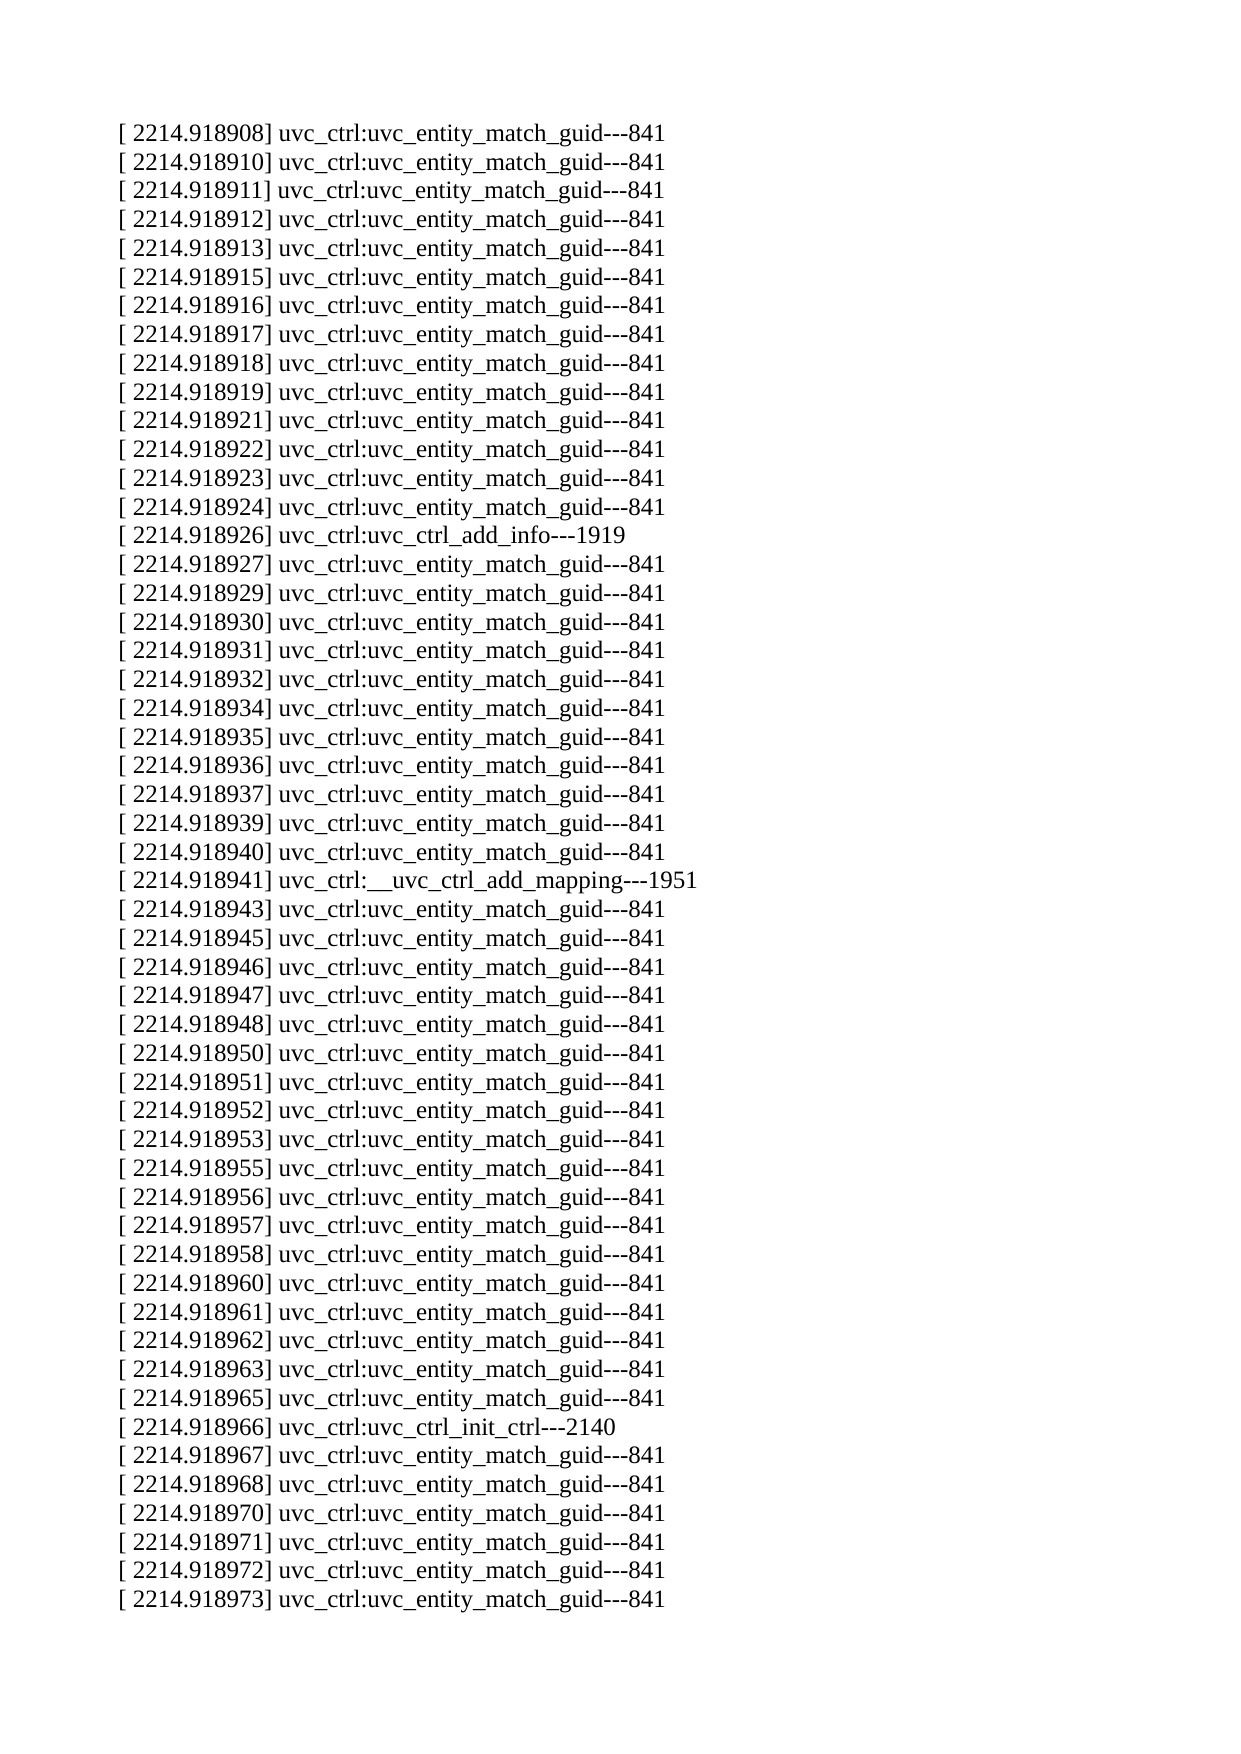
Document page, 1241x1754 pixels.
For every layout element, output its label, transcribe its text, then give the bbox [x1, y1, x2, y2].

text [ 2214.918931] uvc_ctrl:uvc_entity_match_guid---841 [118, 636, 1122, 664]
text [ 2214.918910] uvc_ctrl:uvc_entity_match_guid---841 [118, 147, 1122, 176]
text [ 2214.918918] uvc_ctrl:uvc_entity_match_guid---841 [118, 348, 1122, 377]
text [ 2214.918947] uvc_ctrl:uvc_entity_match_guid---841 [118, 981, 1122, 1009]
text [ 2214.918930] uvc_ctrl:uvc_entity_match_guid---841 [118, 607, 1122, 636]
text [ 2214.918926] uvc_ctrl:uvc_ctrl_add_info---1919 [118, 521, 1122, 549]
text [ 2214.918972] uvc_ctrl:uvc_entity_match_guid---841 [118, 1556, 1122, 1584]
text [ 2214.918924] uvc_ctrl:uvc_entity_match_guid---841 [118, 492, 1122, 521]
text [ 2214.918973] uvc_ctrl:uvc_entity_match_guid---841 [118, 1584, 1122, 1613]
text [ 2214.918913] uvc_ctrl:uvc_entity_match_guid---841 [118, 233, 1122, 262]
text [ 2214.918940] uvc_ctrl:uvc_entity_match_guid---841 [118, 837, 1122, 866]
text [ 2214.918968] uvc_ctrl:uvc_entity_match_guid---841 [118, 1469, 1122, 1498]
text [ 2214.918915] uvc_ctrl:uvc_entity_match_guid---841 [118, 262, 1122, 291]
text [ 2214.918934] uvc_ctrl:uvc_entity_match_guid---841 [118, 693, 1122, 722]
text [ 2214.918935] uvc_ctrl:uvc_entity_match_guid---841 [118, 722, 1122, 751]
text [ 2214.918953] uvc_ctrl:uvc_entity_match_guid---841 [118, 1124, 1122, 1153]
text [ 2214.918955] uvc_ctrl:uvc_entity_match_guid---841 [118, 1153, 1122, 1182]
text [ 2214.918916] uvc_ctrl:uvc_entity_match_guid---841 [118, 291, 1122, 319]
text [ 2214.918961] uvc_ctrl:uvc_entity_match_guid---841 [118, 1297, 1122, 1326]
text [ 2214.918970] uvc_ctrl:uvc_entity_match_guid---841 [118, 1498, 1122, 1527]
text [ 2214.918917] uvc_ctrl:uvc_entity_match_guid---841 [118, 319, 1122, 348]
text [ 2214.918932] uvc_ctrl:uvc_entity_match_guid---841 [118, 664, 1122, 693]
text [ 2214.918939] uvc_ctrl:uvc_entity_match_guid---841 [118, 808, 1122, 837]
text [ 2214.918965] uvc_ctrl:uvc_entity_match_guid---841 [118, 1383, 1122, 1412]
text [ 2214.918966] uvc_ctrl:uvc_ctrl_init_ctrl---2140 [118, 1412, 1122, 1441]
text [ 2214.918950] uvc_ctrl:uvc_entity_match_guid---841 [118, 1038, 1122, 1067]
text [ 2214.918943] uvc_ctrl:uvc_entity_match_guid---841 [118, 894, 1122, 923]
text [ 2214.918923] uvc_ctrl:uvc_entity_match_guid---841 [118, 463, 1122, 492]
text [ 2214.918908] uvc_ctrl:uvc_entity_match_guid---841 [118, 118, 1122, 147]
text [ 2214.918912] uvc_ctrl:uvc_entity_match_guid---841 [118, 204, 1122, 233]
text [ 2214.918951] uvc_ctrl:uvc_entity_match_guid---841 [118, 1067, 1122, 1096]
text [ 2214.918962] uvc_ctrl:uvc_entity_match_guid---841 [118, 1326, 1122, 1354]
text [ 2214.918941] uvc_ctrl:__uvc_ctrl_add_mapping---1951 [118, 866, 1122, 894]
text [ 2214.918971] uvc_ctrl:uvc_entity_match_guid---841 [118, 1527, 1122, 1556]
text [ 2214.918963] uvc_ctrl:uvc_entity_match_guid---841 [118, 1354, 1122, 1383]
text [ 2214.918948] uvc_ctrl:uvc_entity_match_guid---841 [118, 1009, 1122, 1038]
text [ 2214.918922] uvc_ctrl:uvc_entity_match_guid---841 [118, 434, 1122, 463]
text [ 2214.918911] uvc_ctrl:uvc_entity_match_guid---841 [118, 176, 1122, 204]
text [ 2214.918967] uvc_ctrl:uvc_entity_match_guid---841 [118, 1441, 1122, 1469]
text [ 2214.918956] uvc_ctrl:uvc_entity_match_guid---841 [118, 1182, 1122, 1211]
text [ 2214.918937] uvc_ctrl:uvc_entity_match_guid---841 [118, 779, 1122, 808]
text [ 2214.918945] uvc_ctrl:uvc_entity_match_guid---841 [118, 923, 1122, 952]
text [ 2214.918946] uvc_ctrl:uvc_entity_match_guid---841 [118, 952, 1122, 981]
text [ 2214.918929] uvc_ctrl:uvc_entity_match_guid---841 [118, 578, 1122, 607]
text [ 2214.918936] uvc_ctrl:uvc_entity_match_guid---841 [118, 751, 1122, 779]
text [ 2214.918958] uvc_ctrl:uvc_entity_match_guid---841 [118, 1239, 1122, 1268]
text [ 2214.918960] uvc_ctrl:uvc_entity_match_guid---841 [118, 1268, 1122, 1297]
text [ 2214.918957] uvc_ctrl:uvc_entity_match_guid---841 [118, 1211, 1122, 1239]
text [ 2214.918927] uvc_ctrl:uvc_entity_match_guid---841 [118, 549, 1122, 578]
text [ 2214.918921] uvc_ctrl:uvc_entity_match_guid---841 [118, 406, 1122, 434]
text [ 2214.918952] uvc_ctrl:uvc_entity_match_guid---841 [118, 1096, 1122, 1124]
text [ 2214.918919] uvc_ctrl:uvc_entity_match_guid---841 [118, 377, 1122, 406]
